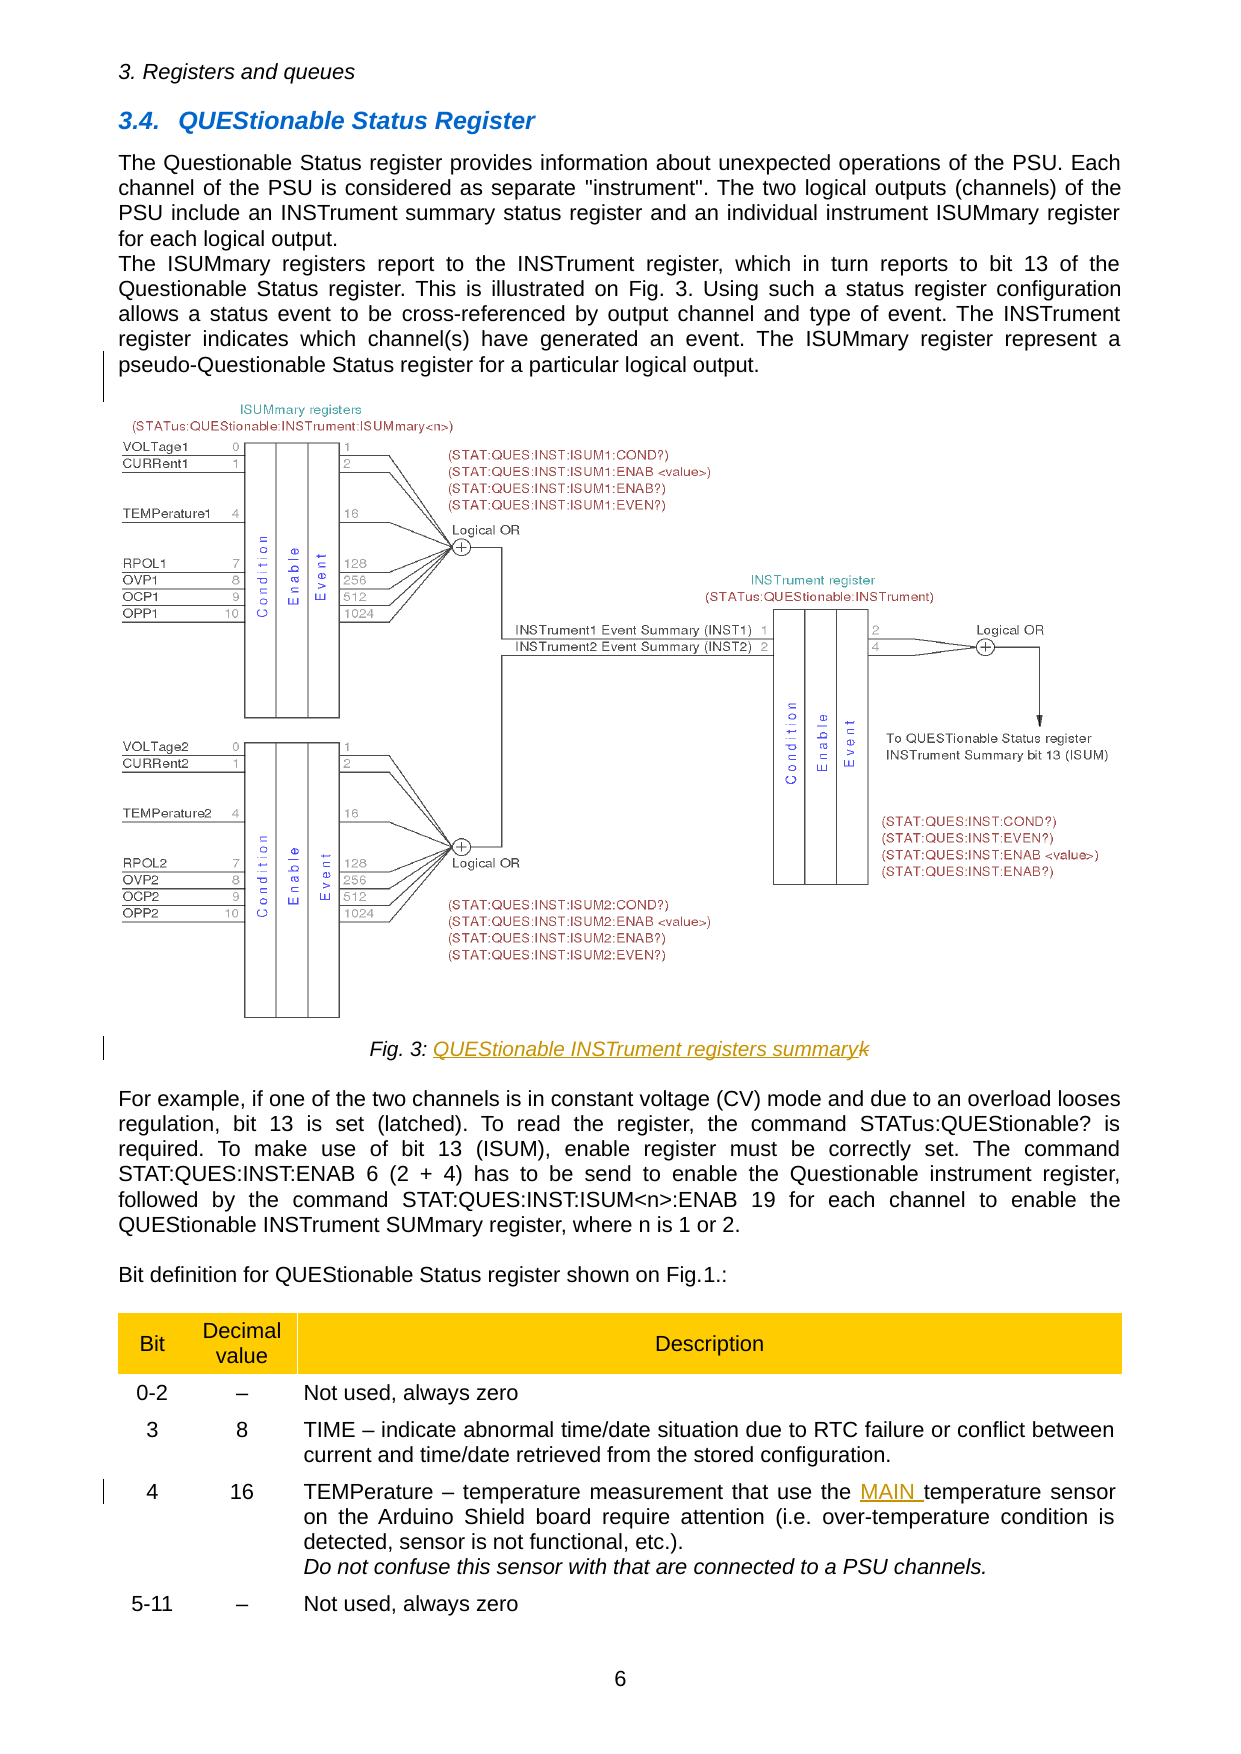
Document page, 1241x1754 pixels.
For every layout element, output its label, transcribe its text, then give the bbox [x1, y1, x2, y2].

table_cell 8 [186, 1411, 297, 1473]
text The Questionable Status register provides information about unexpected operations of the PSU. Each channel of the PSU is considered as separate "instrument". The two logical outputs (channels) of the PSU include an INSTrument summary status register and an individual instrument ISUMmary register for each logical output. [118, 150, 1122, 251]
table_header Bit [118, 1313, 186, 1374]
table_cell 5-11 [118, 1585, 186, 1622]
table_header Decimal value [186, 1313, 297, 1374]
picture [118, 401, 1123, 1019]
table_cell – [186, 1374, 297, 1411]
table_cell Not used, always zero [298, 1374, 1122, 1411]
text For example, if one of the two channels is in constant voltage (CV) mode and due to an overload looses regulation, bit 13 is set (latched). To read the register, the command STATus:QUEStionable? is required. To make use of bit 13 (ISUM), enable register must be correctly set. The command STAT:QUES:INST:ENAB 6 (2 + 4) has to be send to enable the Questionable instrument register, followed by the command STAT:QUES:INST:ISUM<n>:ENAB 19 for each channel to enable the QUEStionable INSTrument SUMmary register, where n is 1 or 2. [118, 1086, 1122, 1237]
table_cell TEMPerature – temperature measurement that use the MAIN temperature sensor on the Arduino Shield board require attention (i.e. over-temperature condition is detected, sensor is not functional, etc.). Do not confuse this sensor with that are connected to a PSU channels. [298, 1473, 1122, 1585]
table_cell 0-2 [118, 1374, 186, 1411]
table_cell 16 [186, 1473, 297, 1585]
table_cell 3 [118, 1411, 186, 1473]
table_cell – [186, 1585, 297, 1622]
table_cell Not used, always zero [298, 1585, 1122, 1622]
table_cell 4 [118, 1473, 186, 1585]
subtitle QUEStionable Status Register [118, 106, 1122, 135]
text The ISUMmary registers report to the INSTrument register, which in turn reports to bit 13 of the Questionable Status register. This is illustrated on Fig. 3. Using such a status register configuration allows a status event to be cross-referenced by output channel and type of event. The INSTrument register indicates which channel(s) have generated an event. The ISUMmary register represent a pseudo-Questionable Status register for a particular logical output. [118, 251, 1122, 377]
table_header Description [298, 1313, 1122, 1374]
table_cell TIME – indicate abnormal time/date situation due to RTC failure or conflict between current and time/date retrieved from the stored configuration. [298, 1411, 1122, 1473]
text Fig. 3: QUEStionable INSTrument registers summary [118, 1019, 1122, 1060]
text Bit definition for QUEStionable Status register shown on Fig.1.: [118, 1262, 1122, 1287]
